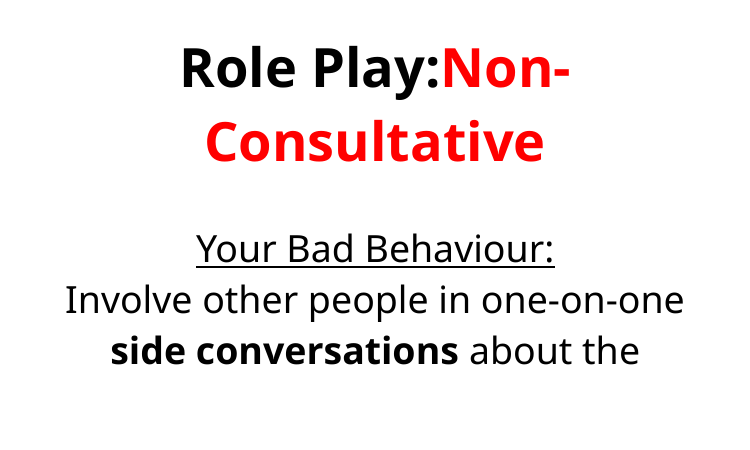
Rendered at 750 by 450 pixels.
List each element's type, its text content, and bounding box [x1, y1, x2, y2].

text Your Bad Behaviour: [29, 222, 721, 273]
text Role Play:Non-Consultative [29, 29, 721, 177]
text Involve other people in one-on-one side conversations about the [29, 273, 721, 376]
